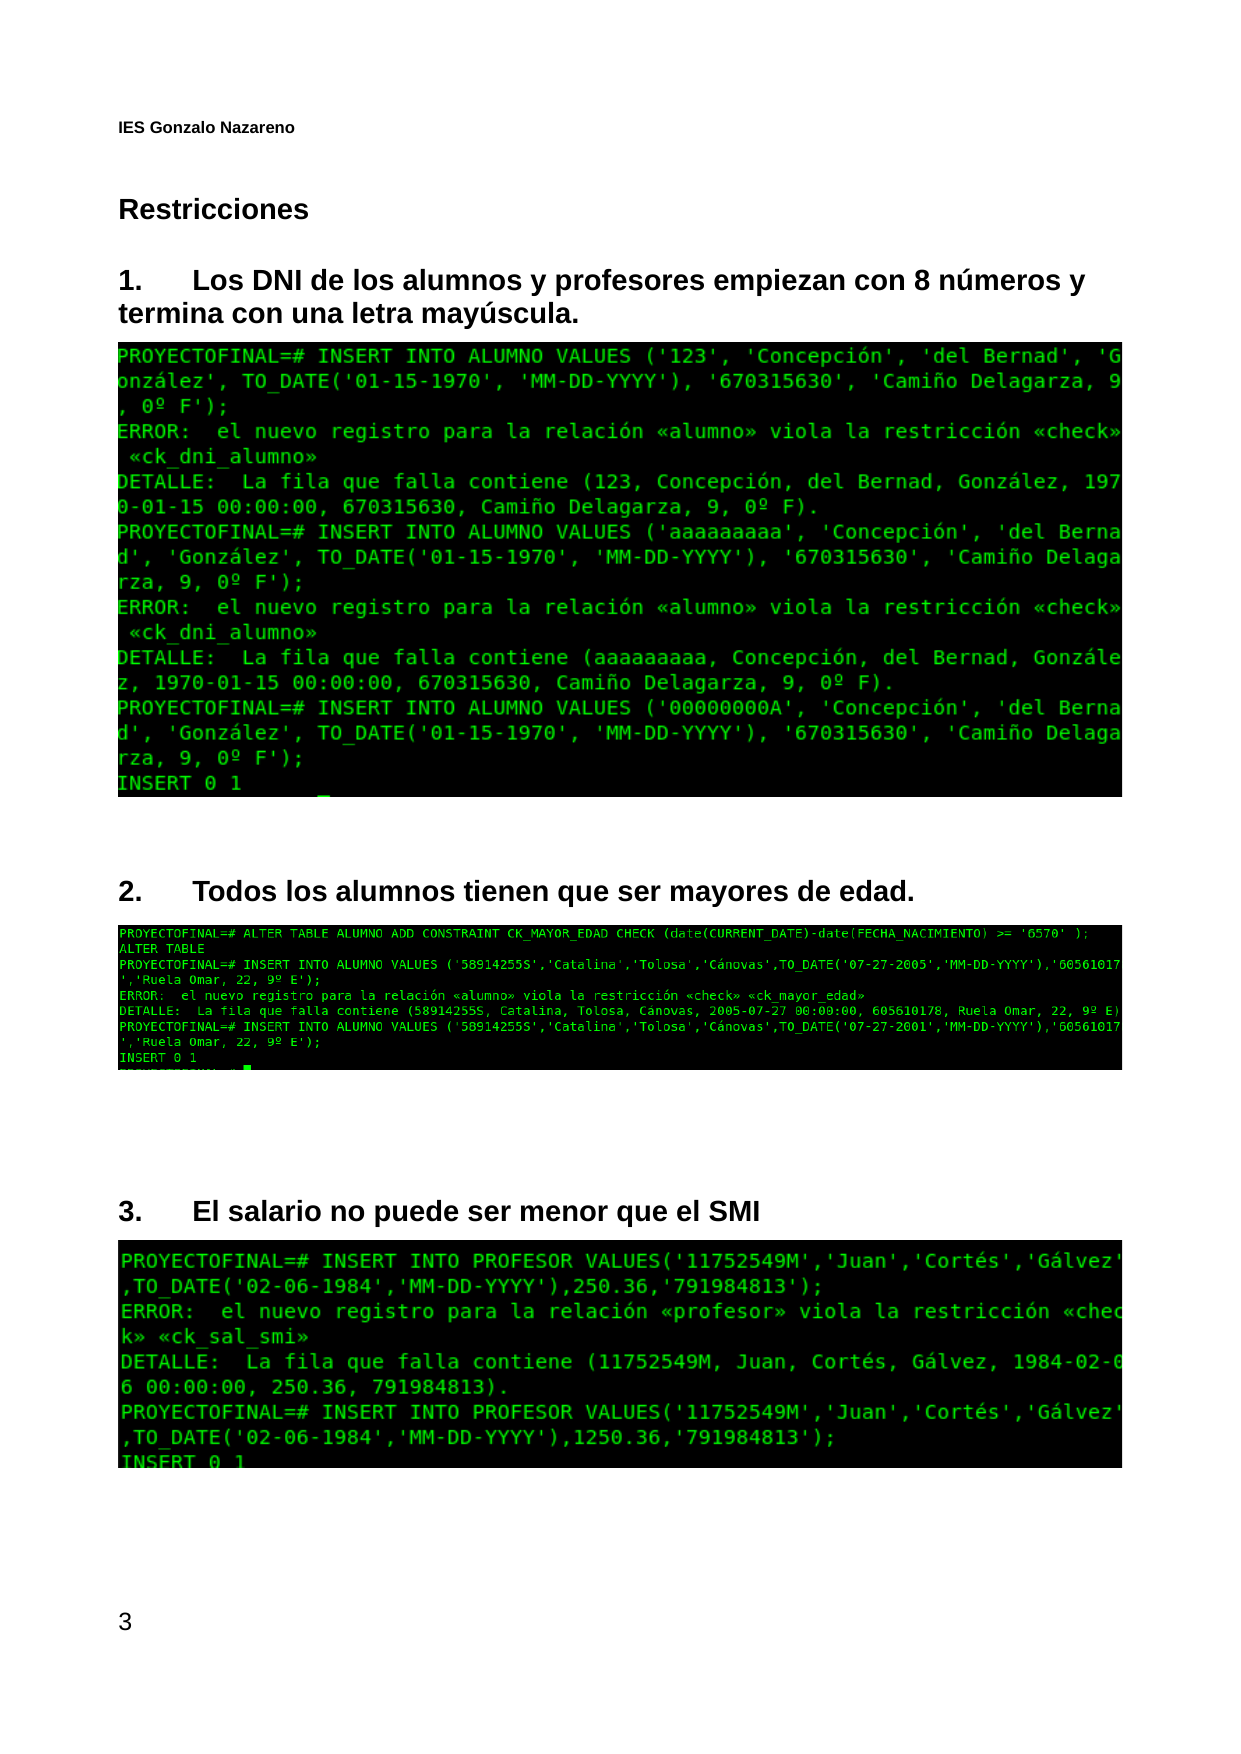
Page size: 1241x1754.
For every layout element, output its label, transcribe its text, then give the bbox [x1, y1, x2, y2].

subtitle Todos los alumnos tienen que ser mayores de edad. [118, 874, 1122, 907]
picture [118, 1240, 1123, 1468]
picture [118, 925, 1123, 1070]
picture [118, 342, 1123, 797]
subtitle Restricciones [118, 192, 1122, 225]
subtitle El salario no puede ser menor que el SMI [118, 1194, 1122, 1228]
subtitle Los DNI de los alumnos y profesores empiezan con 8 números y termina con una letra mayúscula. [118, 263, 1122, 330]
